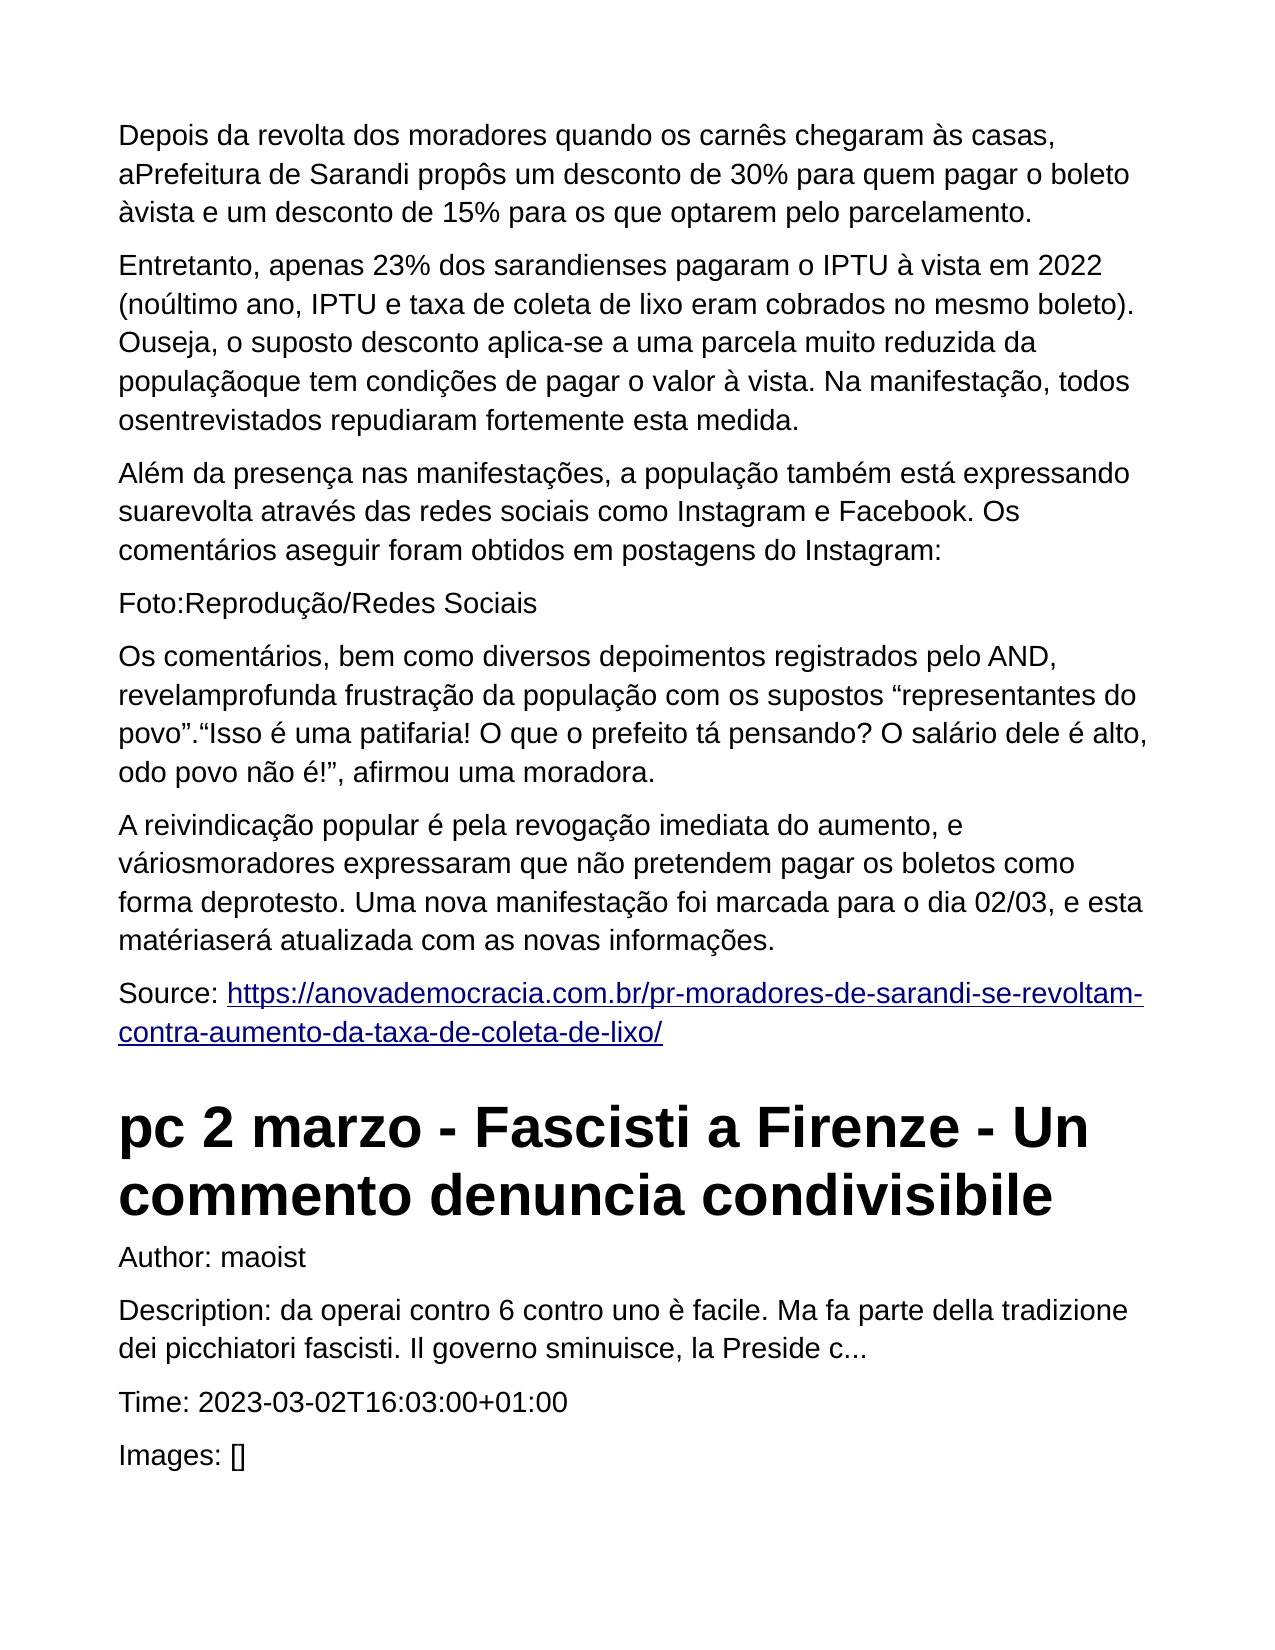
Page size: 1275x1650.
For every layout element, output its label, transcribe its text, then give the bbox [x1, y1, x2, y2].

text Além da presença nas manifestações, a população também está expressando suarevolta através das redes sociais como Instagram e Facebook. Os comentários aseguir foram obtidos em postagens do Instagram: [118, 456, 1157, 566]
text Os comentários, bem como diversos depoimentos registrados pelo AND, revelamprofunda frustração da população com os supostos “representantes do povo”.“Isso é uma patifaria! O que o prefeito tá pensando? O salário dele é alto, odo povo não é!”, afirmou uma moradora. [118, 639, 1157, 788]
text Entretanto, apenas 23% dos sarandienses pagaram o IPTU à vista em 2022 (noúltimo ano, IPTU e taxa de coleta de lixo eram cobrados no mesmo boleto). Ouseja, o suposto desconto aplica-se a uma parcela muito reduzida da populaçãoque tem condições de pagar o valor à vista. Na manifestação, todos osentrevistados repudiaram fortemente esta medida. [118, 248, 1157, 436]
text Time: 2023-03-02T16:03:00+01:00 [118, 1384, 1157, 1418]
text Foto:Reprodução/Redes Sociais [118, 586, 1157, 619]
text Description: da operai contro 6 contro uno è facile. Ma fa parte della tradizione dei picchiatori fascisti. Il governo sminuisce, la Preside c... [118, 1293, 1157, 1365]
subtitle pc 2 marzo - Fascisti a Firenze - Un commento denuncia condivisibile [118, 1093, 1157, 1227]
text Depois da revolta dos moradores quando os carnês chegaram às casas, aPrefeitura de Sarandi propôs um desconto de 30% para quem pagar o boleto àvista e um desconto de 15% para os que optarem pelo parcelamento. [118, 118, 1157, 229]
text A reivindicação popular é pela revogação imediata do aumento, e váriosmoradores expressaram que não pretendem pagar os boletos como forma deprotesto. Uma nova manifestação foi marcada para o dia 02/03, e esta matériaserá atualizada com as novas informações. [118, 808, 1157, 957]
text Images: [] [118, 1438, 1157, 1471]
text Author: maoist [118, 1240, 1157, 1273]
text Source: https://anovademocracia.com.br/pr-moradores-de-sarandi-se-revoltam-contra-aumento-da-taxa-de-coleta-de-lixo/ [118, 976, 1157, 1048]
